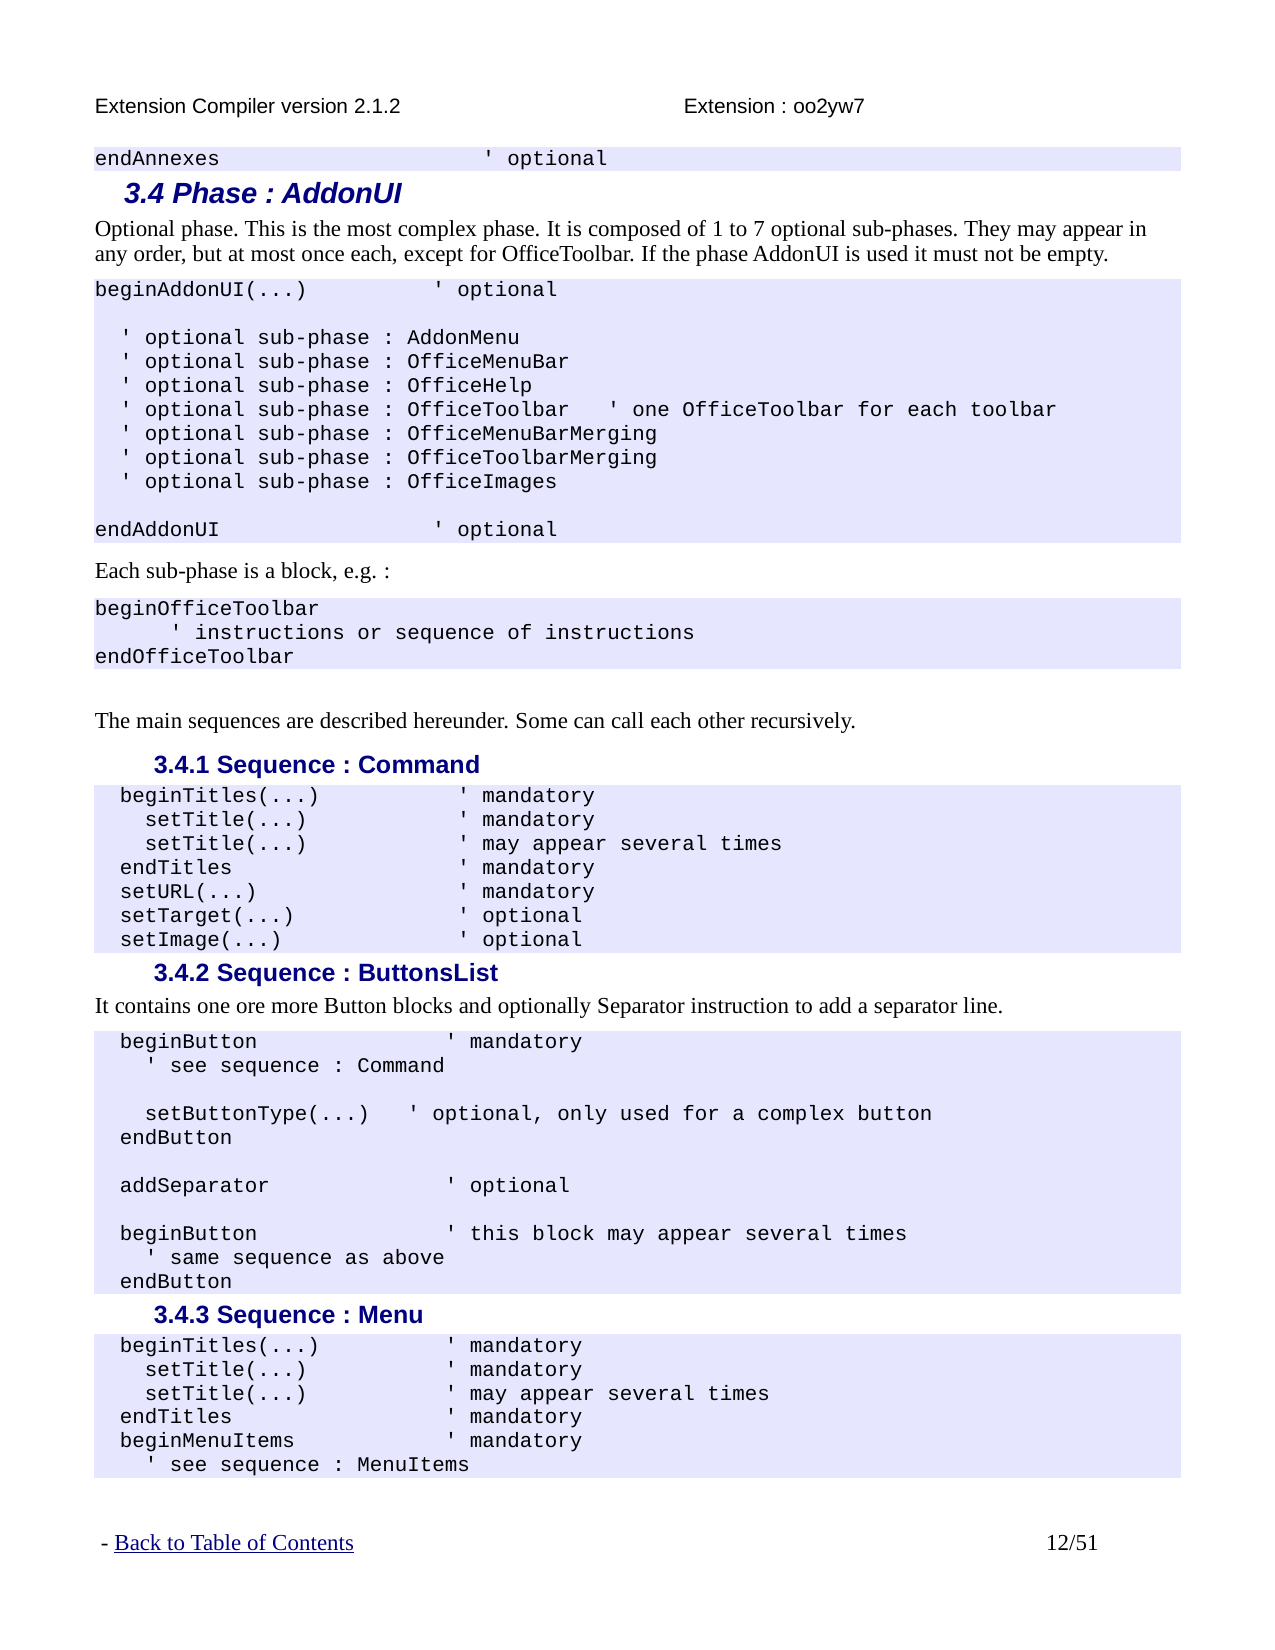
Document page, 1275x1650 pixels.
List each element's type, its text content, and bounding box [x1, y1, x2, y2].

text endButton [94, 1271, 1181, 1294]
text endOfficeToolbar [94, 646, 1181, 669]
subtitle Sequence : Command [153, 751, 1181, 779]
text endTitles ' mandatory [94, 857, 1181, 881]
subtitle Sequence : Menu [153, 1301, 1181, 1328]
text ' see sequence : Command [94, 1055, 1181, 1079]
text endButton [94, 1127, 1181, 1151]
text setTarget(...) ' optional [94, 905, 1181, 929]
text beginButton ' mandatory [94, 1031, 1181, 1055]
text ' instructions or sequence of instructions [94, 622, 1181, 646]
text ' optional sub-phase : OfficeHelp [94, 375, 1181, 399]
text endTitles ' mandatory [94, 1406, 1181, 1430]
subtitle Sequence : ButtonsList [153, 959, 1181, 987]
text beginTitles(...) ' mandatory [94, 785, 1181, 809]
text ' same sequence as above [94, 1247, 1181, 1271]
text It contains one ore more Button blocks and optionally Separator instruction to add a separator line. [94, 993, 1181, 1018]
text ' optional sub-phase : OfficeToolbarMerging [94, 447, 1181, 471]
text beginAddonUI(...) ' optional [94, 279, 1181, 303]
text setTitle(...) ' may appear several times [94, 833, 1181, 857]
text endAddonUI ' optional [94, 519, 1181, 543]
text ' optional sub-phase : OfficeImages [94, 471, 1181, 495]
text Optional phase. This is the most complex phase. It is composed of 1 to 7 optional sub-phases. They may appear in any order, but at most once each, except for OfficeToolbar. If the phase AddonUI is used it must not be empty. [94, 216, 1181, 267]
text beginMenuItems ' mandatory [94, 1430, 1181, 1454]
text setImage(...) ' optional [94, 929, 1181, 953]
text beginOfficeToolbar [94, 598, 1181, 622]
text Each sub-phase is a block, e.g. : [94, 557, 1181, 583]
text ' optional sub-phase : OfficeMenuBar [94, 351, 1181, 375]
text ' optional sub-phase : AddonMenu [94, 327, 1181, 351]
subtitle Phase : AddonUI [124, 177, 1181, 210]
text beginButton ' this block may appear several times [94, 1223, 1181, 1247]
text beginTitles(...) ' mandatory [94, 1334, 1181, 1358]
text ' see sequence : MenuItems [94, 1454, 1181, 1478]
text The main sequences are described hereunder. Some can call each other recursively. [94, 707, 1181, 733]
text setTitle(...) ' mandatory [94, 1358, 1181, 1382]
text endAnnexes ' optional [94, 147, 1181, 171]
text ' optional sub-phase : OfficeMenuBarMerging [94, 423, 1181, 447]
text addSeparator ' optional [94, 1175, 1181, 1199]
text setButtonType(...) ' optional, only used for a complex button [94, 1103, 1181, 1127]
text ' optional sub-phase : OfficeToolbar ' one OfficeToolbar for each toolbar [94, 399, 1181, 423]
text setTitle(...) ' may appear several times [94, 1382, 1181, 1406]
text setTitle(...) ' mandatory [94, 809, 1181, 833]
text setURL(...) ' mandatory [94, 881, 1181, 905]
